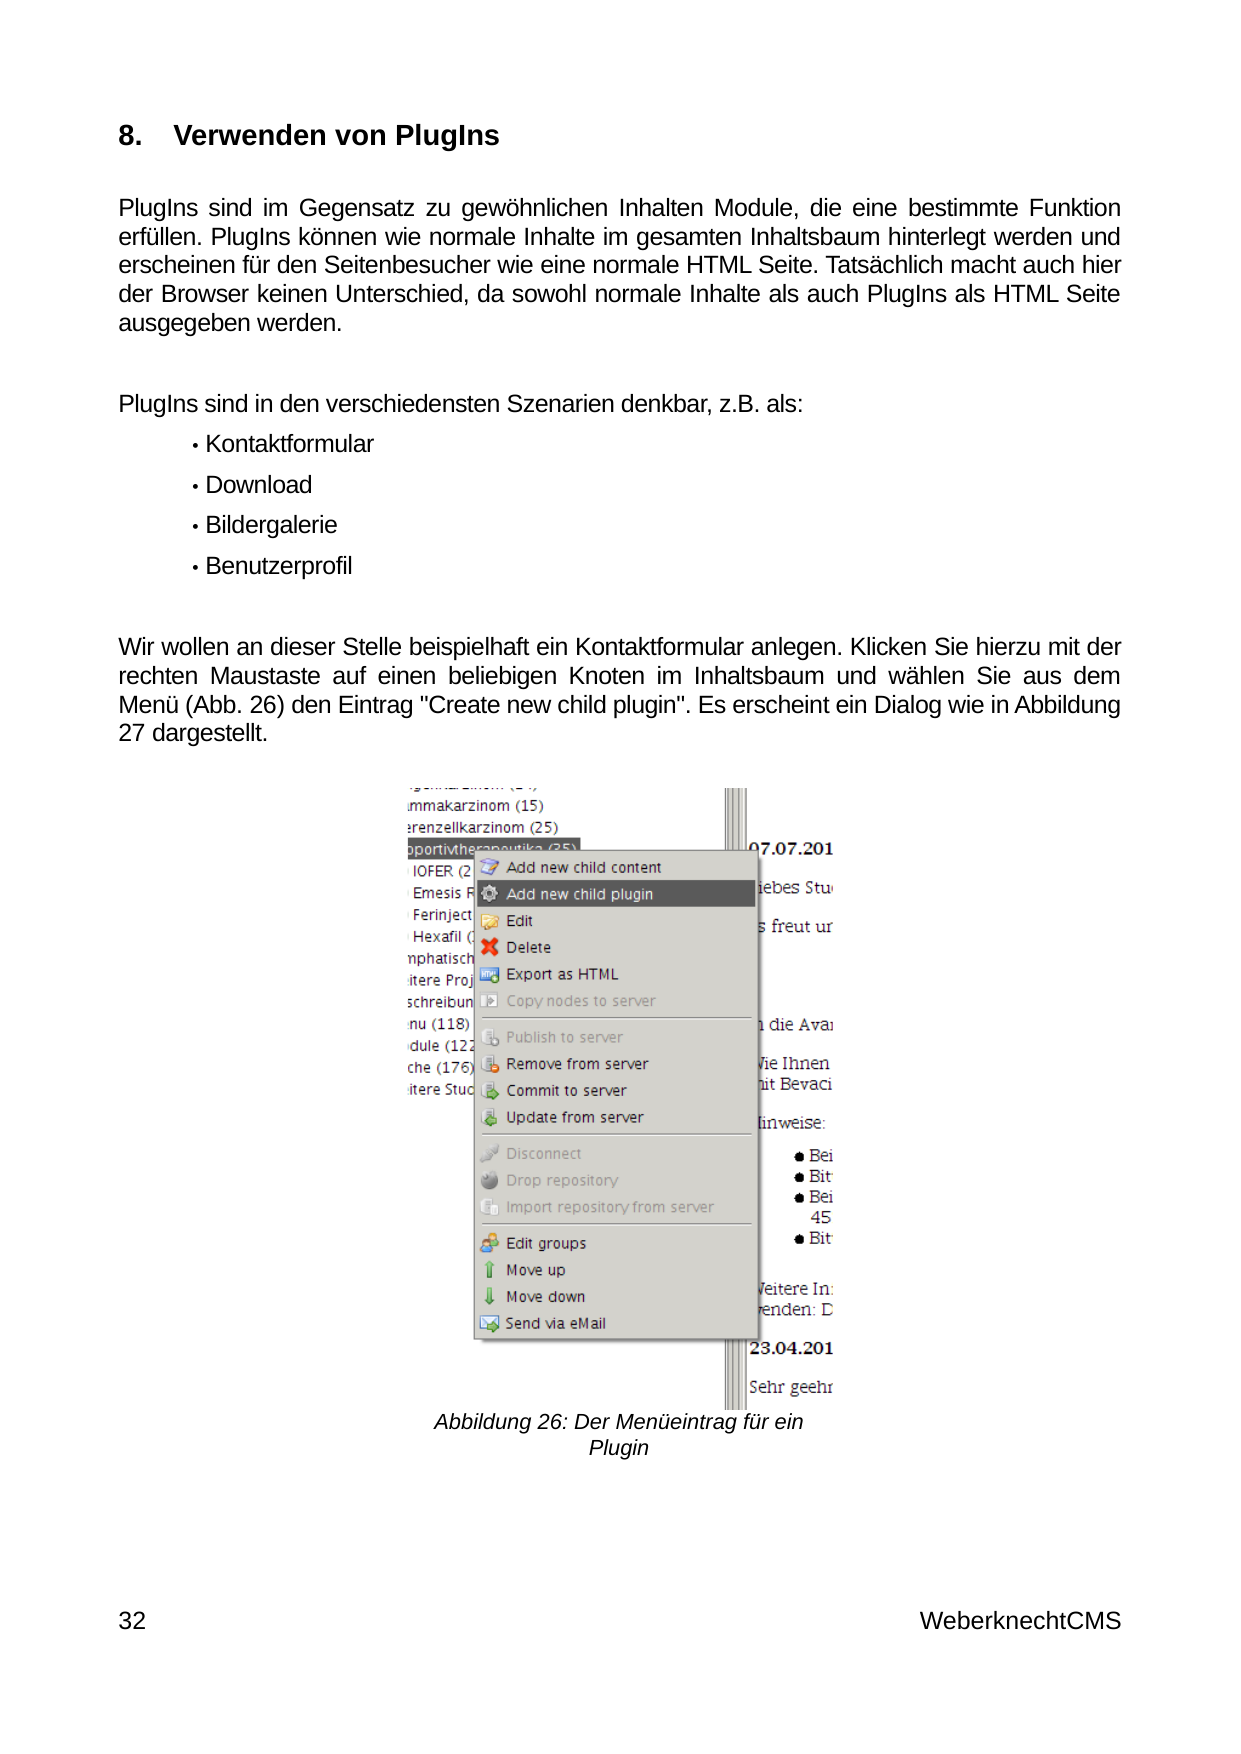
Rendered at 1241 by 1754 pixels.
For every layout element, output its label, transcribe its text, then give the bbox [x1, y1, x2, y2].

subtitle Verwenden von PlugIns [118, 118, 1122, 152]
text PlugIns sind in den verschiedensten Szenarien denkbar, z.B. als: [118, 389, 1122, 418]
list Bildergalerie [192, 511, 1122, 539]
text Wir wollen an dieser Stelle beispielhaft ein Kontaktformular anlegen. Klicken Sie hierzu mit der rechten Maustaste auf einen beliebigen Knoten im Inhaltsbaum und wählen Sie aus dem Menü (Abb. 26) den Eintrag "Create new child plugin". Es erscheint ein Dialog wie in Abbildung 27 dargestellt. [118, 632, 1122, 747]
text Abbildung 26: Der Menüeintrag für ein Plugin [408, 1410, 832, 1460]
list Download [192, 470, 1122, 499]
text PlugIns sind im Gegensatz zu gewöhnlichen Inhalten Module, die eine bestimmte Funktion erfüllen. PlugIns können wie normale Inhalte im gesamten Inhaltsbaum hinterlegt werden und erscheinen für den Seitenbesucher wie eine normale HTML Seite. Tatsächlich macht auch hier der Browser keinen Unterschied, da sowohl normale Inhalte als auch PlugIns als HTML Seite ausgegeben werden. [118, 193, 1122, 337]
list Benutzerprofil [192, 551, 1122, 580]
list Kontaktformular [192, 429, 1122, 458]
picture [407, 788, 833, 1410]
